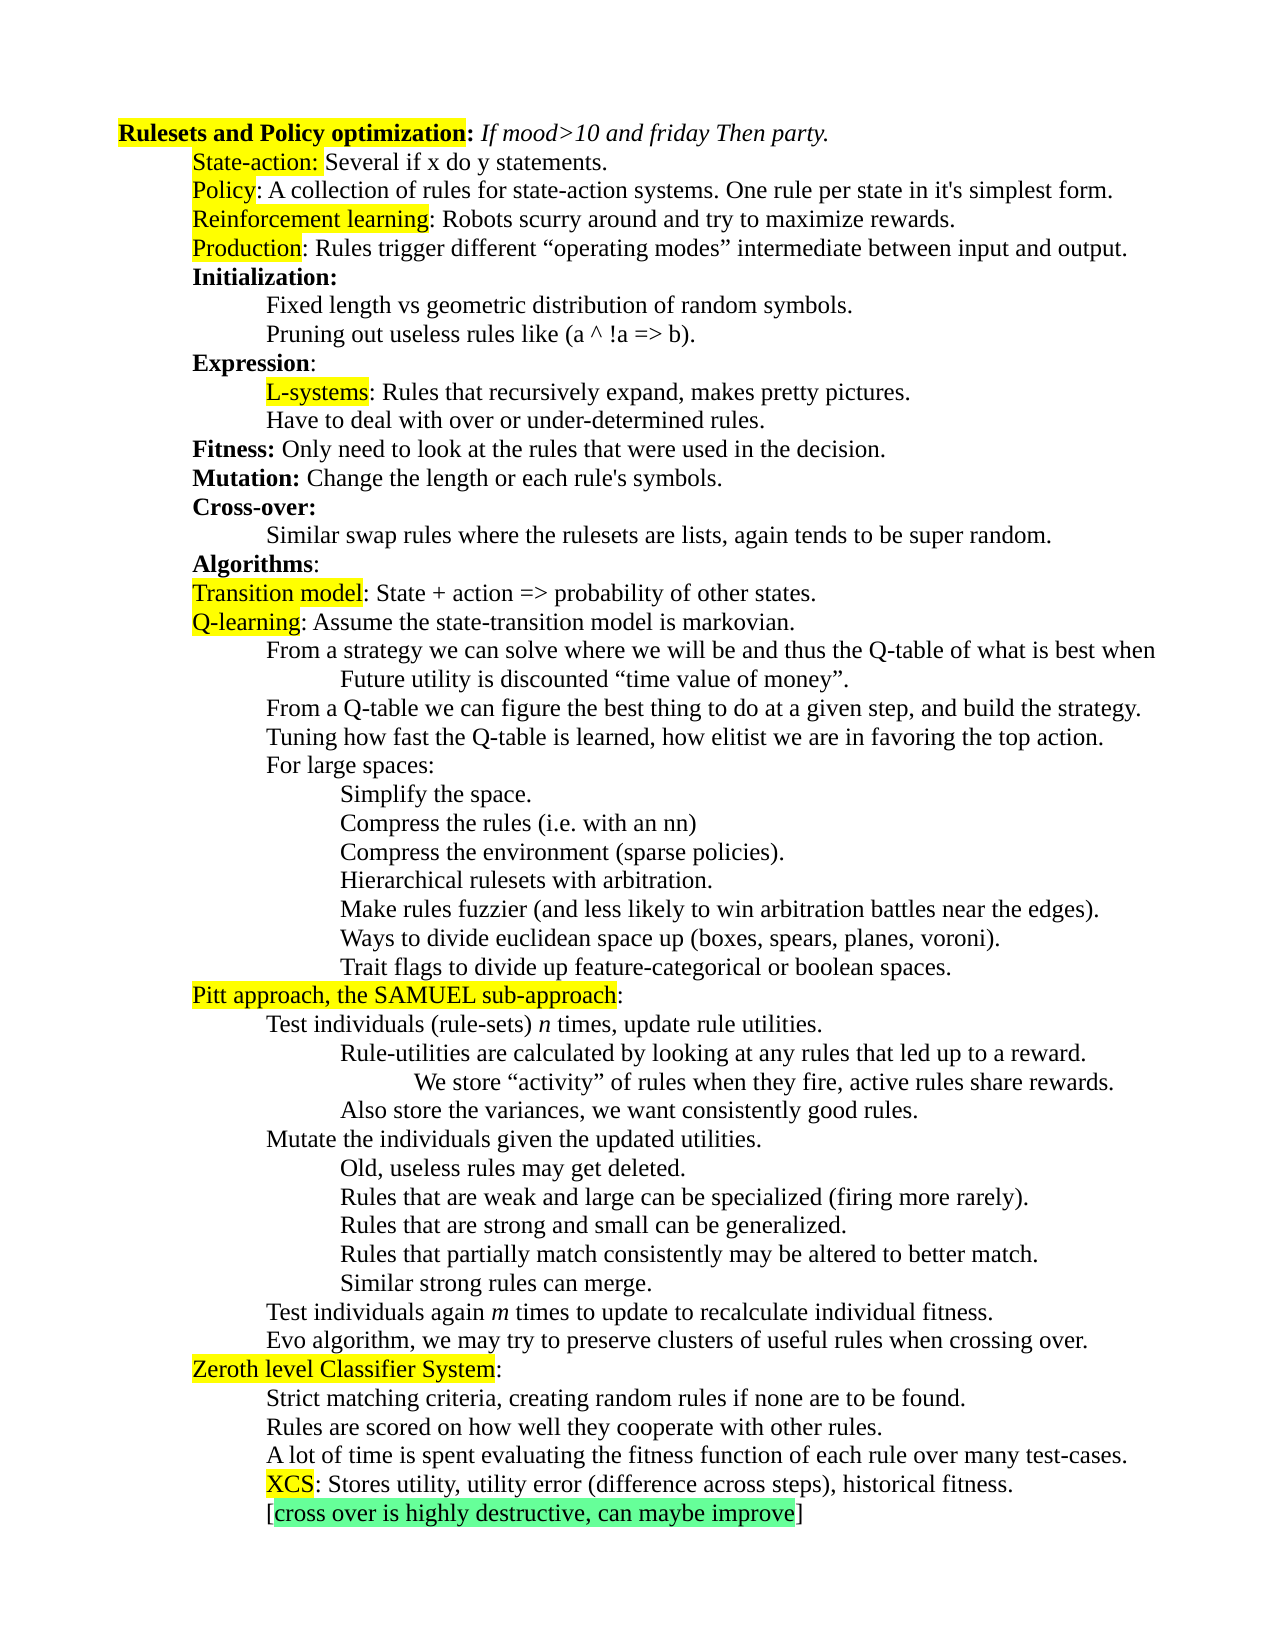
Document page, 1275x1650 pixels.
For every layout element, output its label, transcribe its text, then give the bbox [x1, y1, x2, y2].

text Also store the variances, we want consistently good rules. [118, 1096, 1157, 1124]
text Test individuals again m times to update to recalculate individual fitness. [118, 1297, 1157, 1326]
text From a strategy we can solve where we will be and thus the Q-table of what is best when [118, 636, 1157, 664]
text Mutation: Change the length or each rule's symbols. [118, 463, 1157, 492]
text For large spaces: [118, 751, 1157, 779]
text Evo algorithm, we may try to preserve clusters of useful rules when crossing over. [118, 1326, 1157, 1354]
text Rules that are weak and large can be specialized (firing more rarely). [118, 1182, 1157, 1211]
text Pitt approach, the SAMUEL sub-approach: [118, 981, 1157, 1009]
text Have to deal with over or under-determined rules. [118, 406, 1157, 434]
text From a Q-table we can figure the best thing to do at a given step, and build the strategy. [118, 693, 1157, 722]
text Rules that are strong and small can be generalized. [118, 1211, 1157, 1239]
text XCS: Stores utility, utility error (difference across steps), historical fitness. [118, 1469, 1157, 1498]
text Fitness: Only need to look at the rules that were used in the decision. [118, 434, 1157, 463]
text Rules are scored on how well they cooperate with other rules. [118, 1412, 1157, 1441]
text Production: Rules trigger different “operating modes” intermediate between input and output. [118, 233, 1157, 262]
text Similar swap rules where the rulesets are lists, again tends to be super random. [118, 521, 1157, 549]
text Similar strong rules can merge. [118, 1268, 1157, 1297]
text Make rules fuzzier (and less likely to win arbitration battles near the edges). [118, 894, 1157, 923]
text Simplify the space. [118, 779, 1157, 808]
text Old, useless rules may get deleted. [118, 1153, 1157, 1182]
text Policy: A collection of rules for state-action systems. One rule per state in it's simplest form. [118, 176, 1157, 204]
text Fixed length vs geometric distribution of random symbols. [118, 291, 1157, 319]
text Strict matching criteria, creating random rules if none are to be found. [118, 1383, 1157, 1412]
text Tuning how fast the Q-table is learned, how elitist we are in favoring the top action. [118, 722, 1157, 751]
text Pruning out useless rules like (a ^ !a => b). [118, 319, 1157, 348]
text L-systems: Rules that recursively expand, makes pretty pictures. [118, 377, 1157, 406]
text [cross over is highly destructive, can maybe improve] [118, 1498, 1157, 1527]
text Future utility is discounted “time value of money”. [118, 664, 1157, 693]
text Q-learning: Assume the state-transition model is markovian. [118, 607, 1157, 636]
text Expression: [118, 348, 1157, 377]
text Transition model: State + action => probability of other states. [118, 578, 1157, 607]
text Trait flags to divide up feature-categorical or boolean spaces. [118, 952, 1157, 981]
text Algorithms: [118, 549, 1157, 578]
text Ways to divide euclidean space up (boxes, spears, planes, voroni). [118, 923, 1157, 952]
text Test individuals (rule-sets) n times, update rule utilities. [118, 1009, 1157, 1038]
text Compress the rules (i.e. with an nn) [118, 808, 1157, 837]
text We store “activity” of rules when they fire, active rules share rewards. [118, 1067, 1157, 1096]
text Cross-over: [118, 492, 1157, 521]
text Mutate the individuals given the updated utilities. [118, 1124, 1157, 1153]
text Zeroth level Classifier System: [118, 1354, 1157, 1383]
text Rule-utilities are calculated by looking at any rules that led up to a reward. [118, 1038, 1157, 1067]
text Hierarchical rulesets with arbitration. [118, 866, 1157, 894]
text Initialization: [118, 262, 1157, 291]
text A lot of time is spent evaluating the fitness function of each rule over many test-cases. [118, 1441, 1157, 1469]
text Rulesets and Policy optimization: If mood>10 and friday Then party. [118, 118, 1157, 147]
text Rules that partially match consistently may be altered to better match. [118, 1239, 1157, 1268]
text Compress the environment (sparse policies). [118, 837, 1157, 866]
text State-action: Several if x do y statements. [118, 147, 1157, 176]
text Reinforcement learning: Robots scurry around and try to maximize rewards. [118, 204, 1157, 233]
